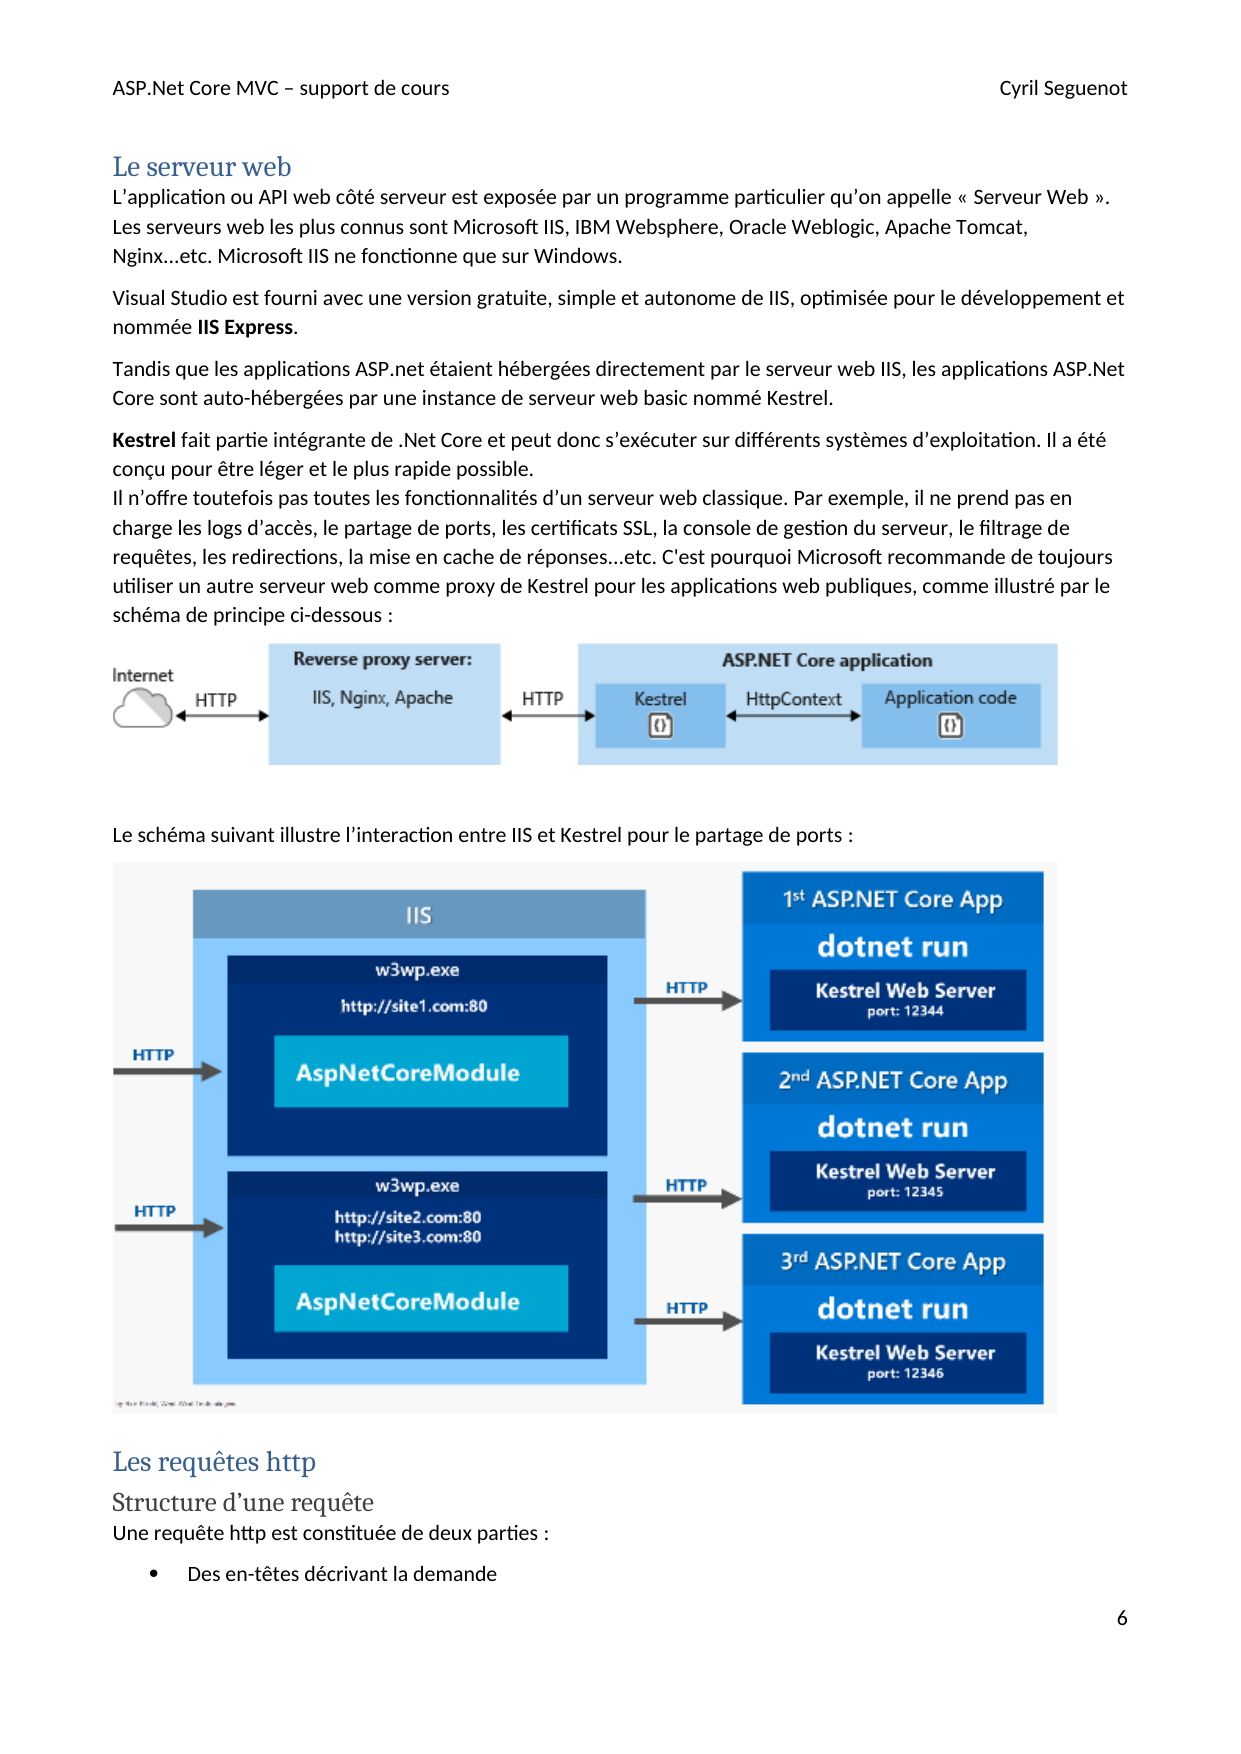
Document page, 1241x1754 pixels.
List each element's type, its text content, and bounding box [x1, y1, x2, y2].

subtitle Structure d’une requête [112, 1487, 1128, 1519]
list Des en-têtes décrivant la demande [150, 1560, 1128, 1587]
text L’application ou API web côté serveur est exposée par un programme particulier qu’on appelle « Serveur Web ». Les serveurs web les plus connus sont Microsoft IIS, IBM Websphere, Oracle Weblogic, Apache Tomcat, Nginx...etc. Microsoft IIS ne fonctionne que sur Windows. [112, 183, 1128, 269]
text Le schéma suivant illustre l’interaction entre IIS et Kestrel pour le partage de ports : [112, 821, 1128, 848]
text Visual Studio est fourni avec une version gratuite, simple et autonome de IIS, optimisée pour le développement et nommée IIS Express. [112, 284, 1128, 340]
text Kestrel fait partie intégrante de .Net Core et peut donc s’exécuter sur différents systèmes d’exploitation. Il a été conçu pour être léger et le plus rapide possible. Il n’offre toutefois pas toutes les fonctionnalités d’un serveur web classique. Par exemple, il ne prend pas en charge les logs d’accès, le partage de ports, les certificats SSL, la console de gestion du serveur, le filtrage de requêtes, les redirections, la mise en cache de réponses...etc. C'est pourquoi Microsoft recommande de toujours utiliser un autre serveur web comme proxy de Kestrel pour les applications web publiques, comme illustré par le schéma de principe ci-dessous : [112, 426, 1128, 628]
text Tandis que les applications ASP.net étaient hébergées directement par le serveur web IIS, les applications ASP.Net Core sont auto-hébergées par une instance de serveur web basic nommé Kestrel. [112, 355, 1128, 411]
text Une requête http est constituée de deux parties : [112, 1519, 1128, 1545]
subtitle Les requêtes http [112, 1446, 1128, 1479]
subtitle Le serveur web [112, 150, 1128, 183]
